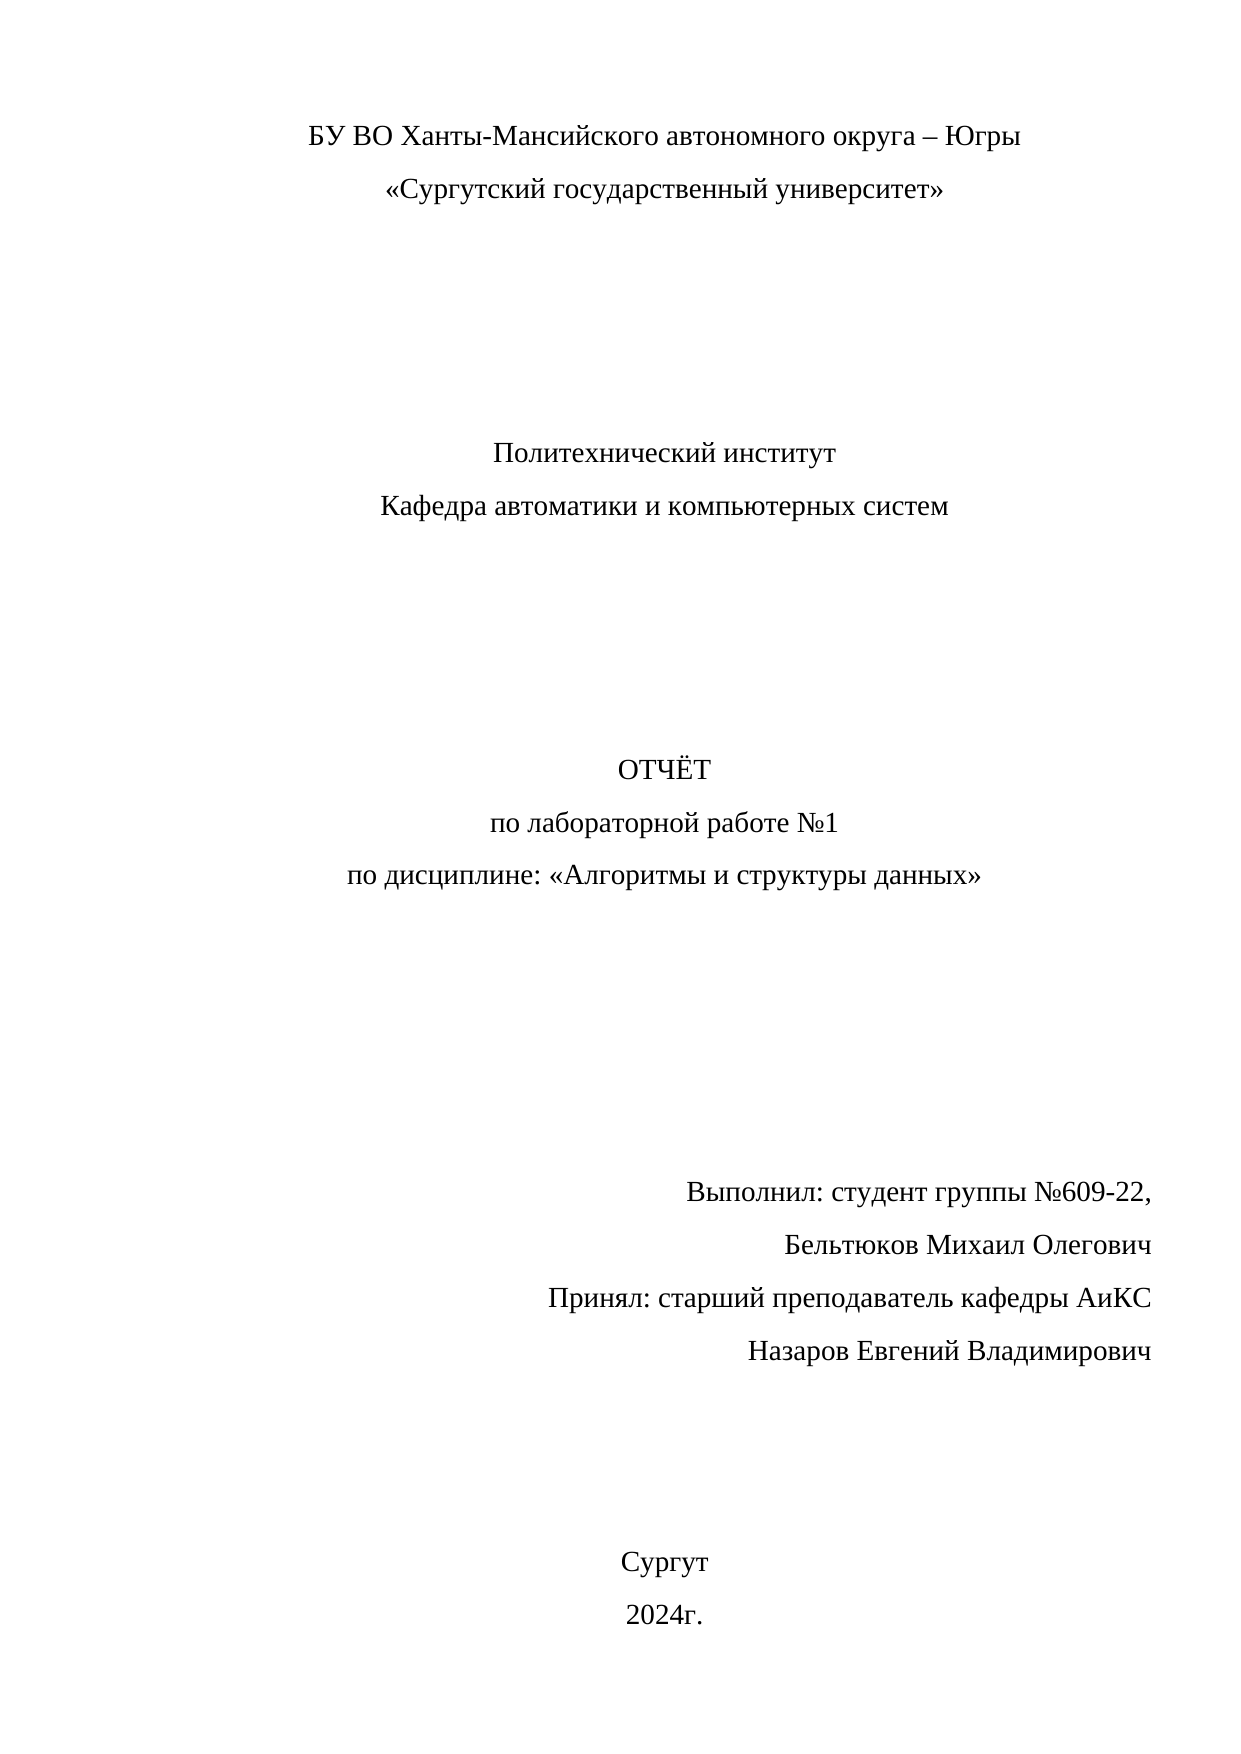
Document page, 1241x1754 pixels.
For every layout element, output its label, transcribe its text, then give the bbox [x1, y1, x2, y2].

text «Сургутский государственный университет» [177, 171, 1152, 204]
text Кафедра автоматики и компьютерных систем [177, 488, 1152, 521]
text Сургут [177, 1544, 1152, 1578]
text по дисциплине: «Алгоритмы и структуры данных» [177, 857, 1152, 891]
text Выполнил: студент группы №609-22, [177, 1174, 1152, 1208]
text Бельтюков Михаил Олегович [177, 1227, 1152, 1261]
text Принял: старший преподаватель кафедры АиКС [177, 1280, 1152, 1313]
text Политехнический институт [177, 435, 1152, 468]
text БУ ВО Ханты-Мансийского автономного округа – Югры [177, 118, 1152, 152]
text ОТЧЁТ [177, 752, 1152, 785]
text 2024г. [177, 1597, 1152, 1630]
text Назаров Евгений Владимирович [177, 1333, 1152, 1366]
text по лабораторной работе №1 [177, 805, 1152, 838]
